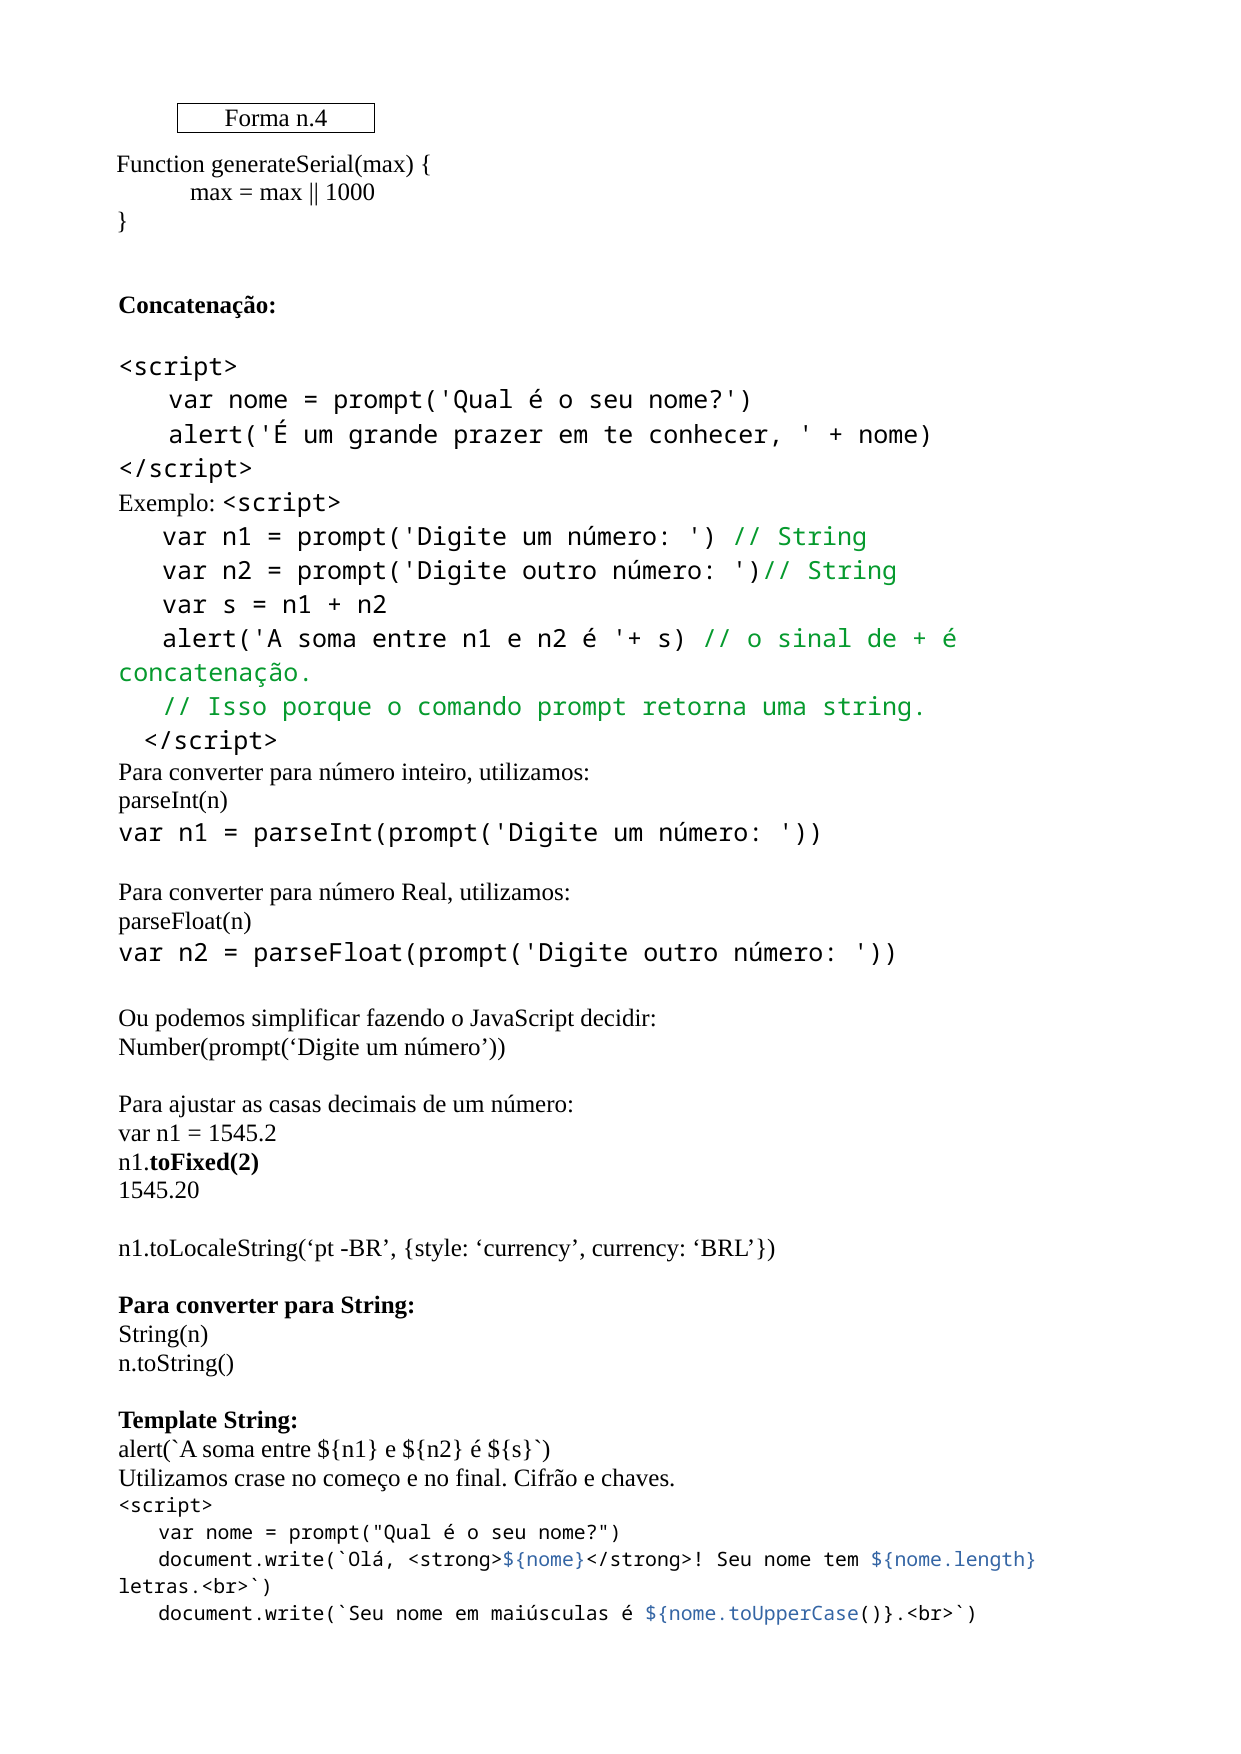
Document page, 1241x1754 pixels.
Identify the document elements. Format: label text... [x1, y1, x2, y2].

text <script> [118, 348, 1122, 382]
text n.toString() [118, 1348, 1122, 1377]
text parseInt(n) [118, 786, 1122, 814]
text alert('A soma entre n1 e n2 é '+ s) // o sinal de + é concatenação. [118, 621, 1122, 689]
text Para converter para número inteiro, utilizamos: [118, 757, 1122, 786]
text var nome = prompt('Qual é o seu nome?') [118, 382, 1122, 416]
text parseFloat(n) [118, 906, 1122, 935]
text var n1 = prompt('Digite um número: ') // String [118, 518, 1122, 552]
text alert('É um grande prazer em te conhecer, ' + nome) [118, 416, 1122, 450]
text document.write(`Olá, <strong>${nome}</strong>! Seu nome tem ${nome.length} letras.<br>`) [118, 1546, 1122, 1599]
text </script> [118, 450, 1122, 484]
text // Isso porque o comando prompt retorna uma string. [118, 689, 1122, 723]
text 1545.20 [118, 1175, 1122, 1204]
text n1.toFixed(2) [118, 1147, 1122, 1175]
text n1.toLocaleString(‘pt -BR’, {style: ‘currency’, currency: ‘BRL’}) [118, 1233, 1122, 1262]
text Template String: [118, 1405, 1122, 1434]
text Para converter para número Real, utilizamos: [118, 877, 1122, 906]
text Ou podemos simplificar fazendo o JavaScript decidir: [118, 1003, 1122, 1032]
text Number(prompt(‘Digite um número’)) [118, 1032, 1122, 1060]
text var nome = prompt("Qual é o seu nome?") [118, 1518, 1122, 1546]
text <script> [118, 1492, 1122, 1518]
text alert(`A soma entre ${n1} e ${n2} é ${s}`) [118, 1434, 1122, 1463]
text Para converter para String: [118, 1290, 1122, 1319]
text Exemplo: <script> [118, 484, 1122, 518]
text var s = n1 + n2 [118, 587, 1122, 621]
text String(n) [118, 1319, 1122, 1348]
text Utilizamos crase no começo e no final. Cifrão e chaves. [118, 1463, 1122, 1492]
text document.write(`Seu nome em maiúsculas é ${nome.toUpperCase()}.<br>`) [118, 1599, 1122, 1626]
text </script> [118, 723, 1122, 757]
text var n2 = parseFloat(prompt('Digite outro número: ')) [118, 935, 1122, 969]
text Para ajustar as casas decimais de um número: [118, 1089, 1122, 1118]
text Concatenação: [118, 291, 1122, 319]
text var n2 = prompt('Digite outro número: ')// String [118, 552, 1122, 587]
text var n1 = 1545.2 [118, 1118, 1122, 1147]
text var n1 = parseInt(prompt('Digite um número: ')) [118, 814, 1122, 848]
